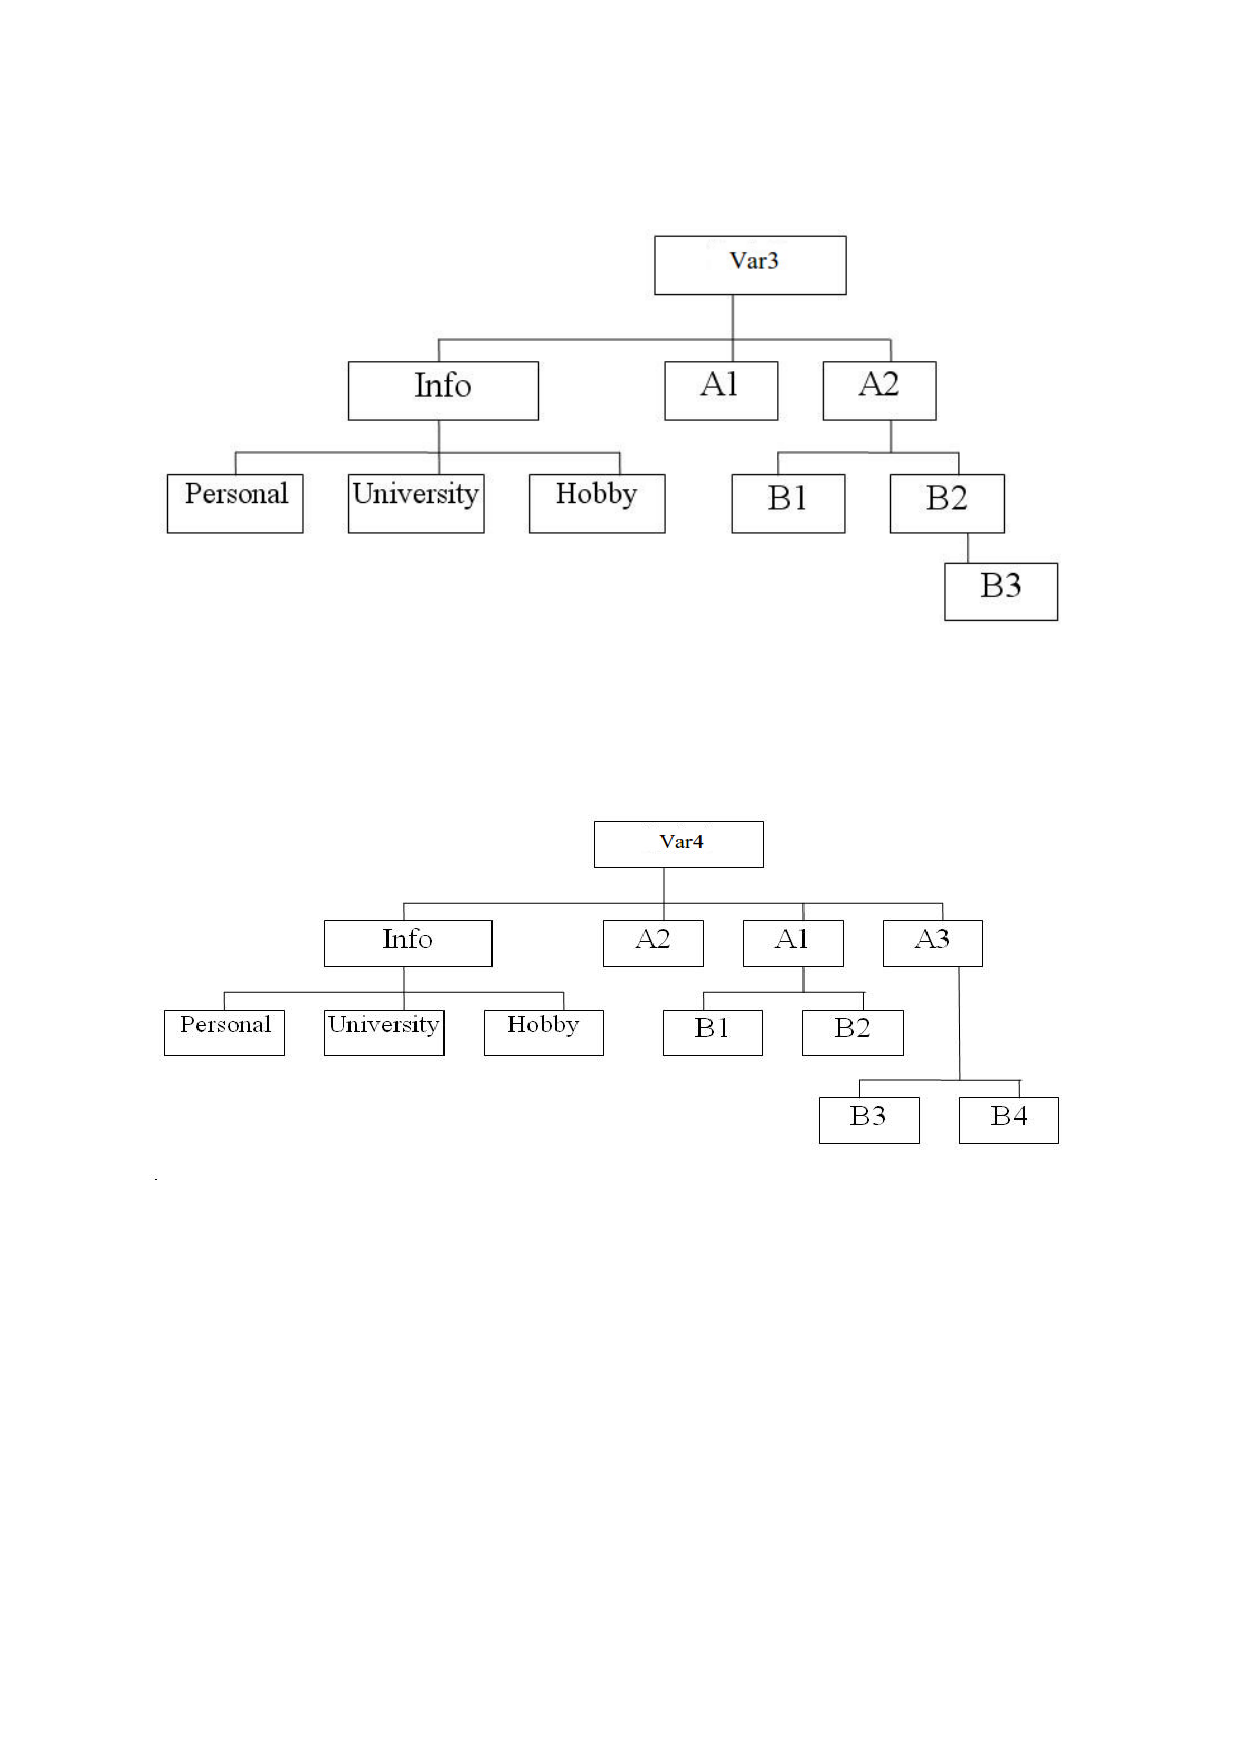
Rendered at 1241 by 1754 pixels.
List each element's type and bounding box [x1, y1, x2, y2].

picture [132, 734, 1108, 1180]
picture [129, 128, 1104, 663]
